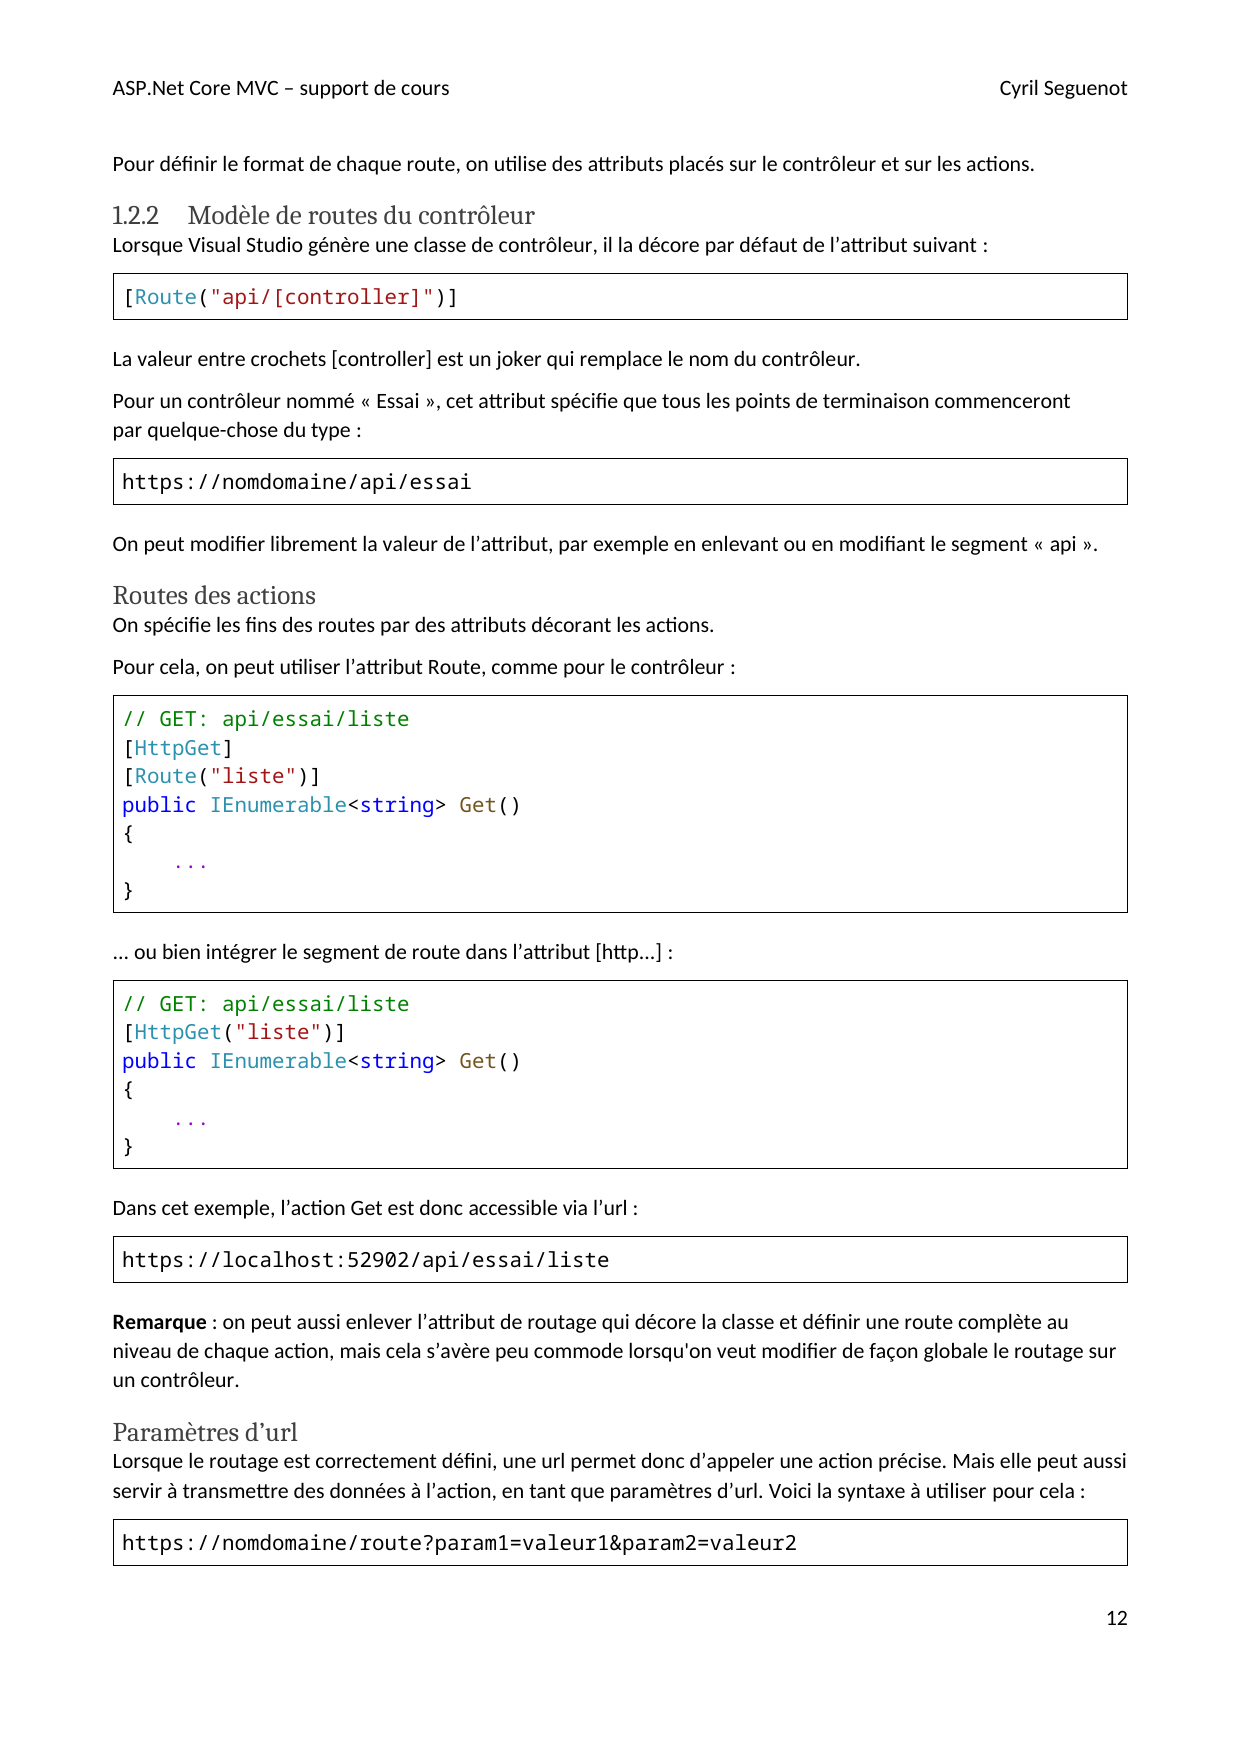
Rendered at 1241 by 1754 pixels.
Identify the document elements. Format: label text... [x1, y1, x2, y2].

text ... [114, 837, 1127, 866]
text On peut modifier librement la valeur de l’attribut, par exemple en enlevant ou en modifiant le segment « api ». [112, 530, 1128, 557]
text // GET: api/essai/liste [114, 981, 1127, 1008]
text [HttpGet("liste")] public IEnumerable<string> Get() [114, 1008, 1127, 1065]
text La valeur entre crochets [controller] est un joker qui remplace le nom du contrôleur. [112, 345, 1128, 372]
text https://nomdomaine/api/essai [114, 459, 1127, 504]
text Pour un contrôleur nommé « Essai », cet attribut spécifie que tous les points de terminaison commenceront par quelque-chose du type : [112, 387, 1128, 443]
subtitle Modèle de routes du contrôleur [112, 200, 1128, 231]
text Pour définir le format de chaque route, on utilise des attributs placés sur le contrôleur et sur les actions. [112, 150, 1128, 177]
text Pour cela, on peut utiliser l’attribut Route, comme pour le contrôleur : [112, 653, 1128, 680]
text { [114, 809, 1127, 837]
text ... [114, 1093, 1127, 1122]
text { [114, 1065, 1127, 1093]
text Lorsque Visual Studio génère une classe de contrôleur, il la décore par défaut de l’attribut suivant : [112, 231, 1128, 258]
text On spécifie les fins des routes par des attributs décorant les actions. [112, 611, 1128, 638]
text https://localhost:52902/api/essai/liste [114, 1237, 1127, 1282]
text } [114, 1122, 1127, 1168]
text Lorsque le routage est correctement défini, une url permet donc d’appeler une action précise. Mais elle peut aussi servir à transmettre des données à l’action, en tant que paramètres d’url. Voici la syntaxe à utiliser pour cela : [112, 1448, 1128, 1504]
text // GET: api/essai/liste [114, 696, 1127, 723]
text Remarque : on peut aussi enlever l’attribut de routage qui décore la classe et définir une route complète au niveau de chaque action, mais cela s’avère peu commode lorsqu'on veut modifier de façon globale le routage sur un contrôleur. [112, 1308, 1128, 1393]
text } [114, 866, 1127, 912]
subtitle Routes des actions [112, 580, 1128, 611]
text ... ou bien intégrer le segment de route dans l’attribut [http...] : [112, 938, 1128, 964]
text Dans cet exemple, l’action Get est donc accessible via l’url : [112, 1194, 1128, 1221]
text https://nomdomaine/route?param1=valeur1&param2=valeur2 [114, 1520, 1127, 1565]
text [Route("api/[controller]")] [114, 274, 1127, 319]
text [HttpGet] [Route("liste")] public IEnumerable<string> Get() [114, 723, 1127, 809]
subtitle Paramètres d’url [112, 1417, 1128, 1448]
